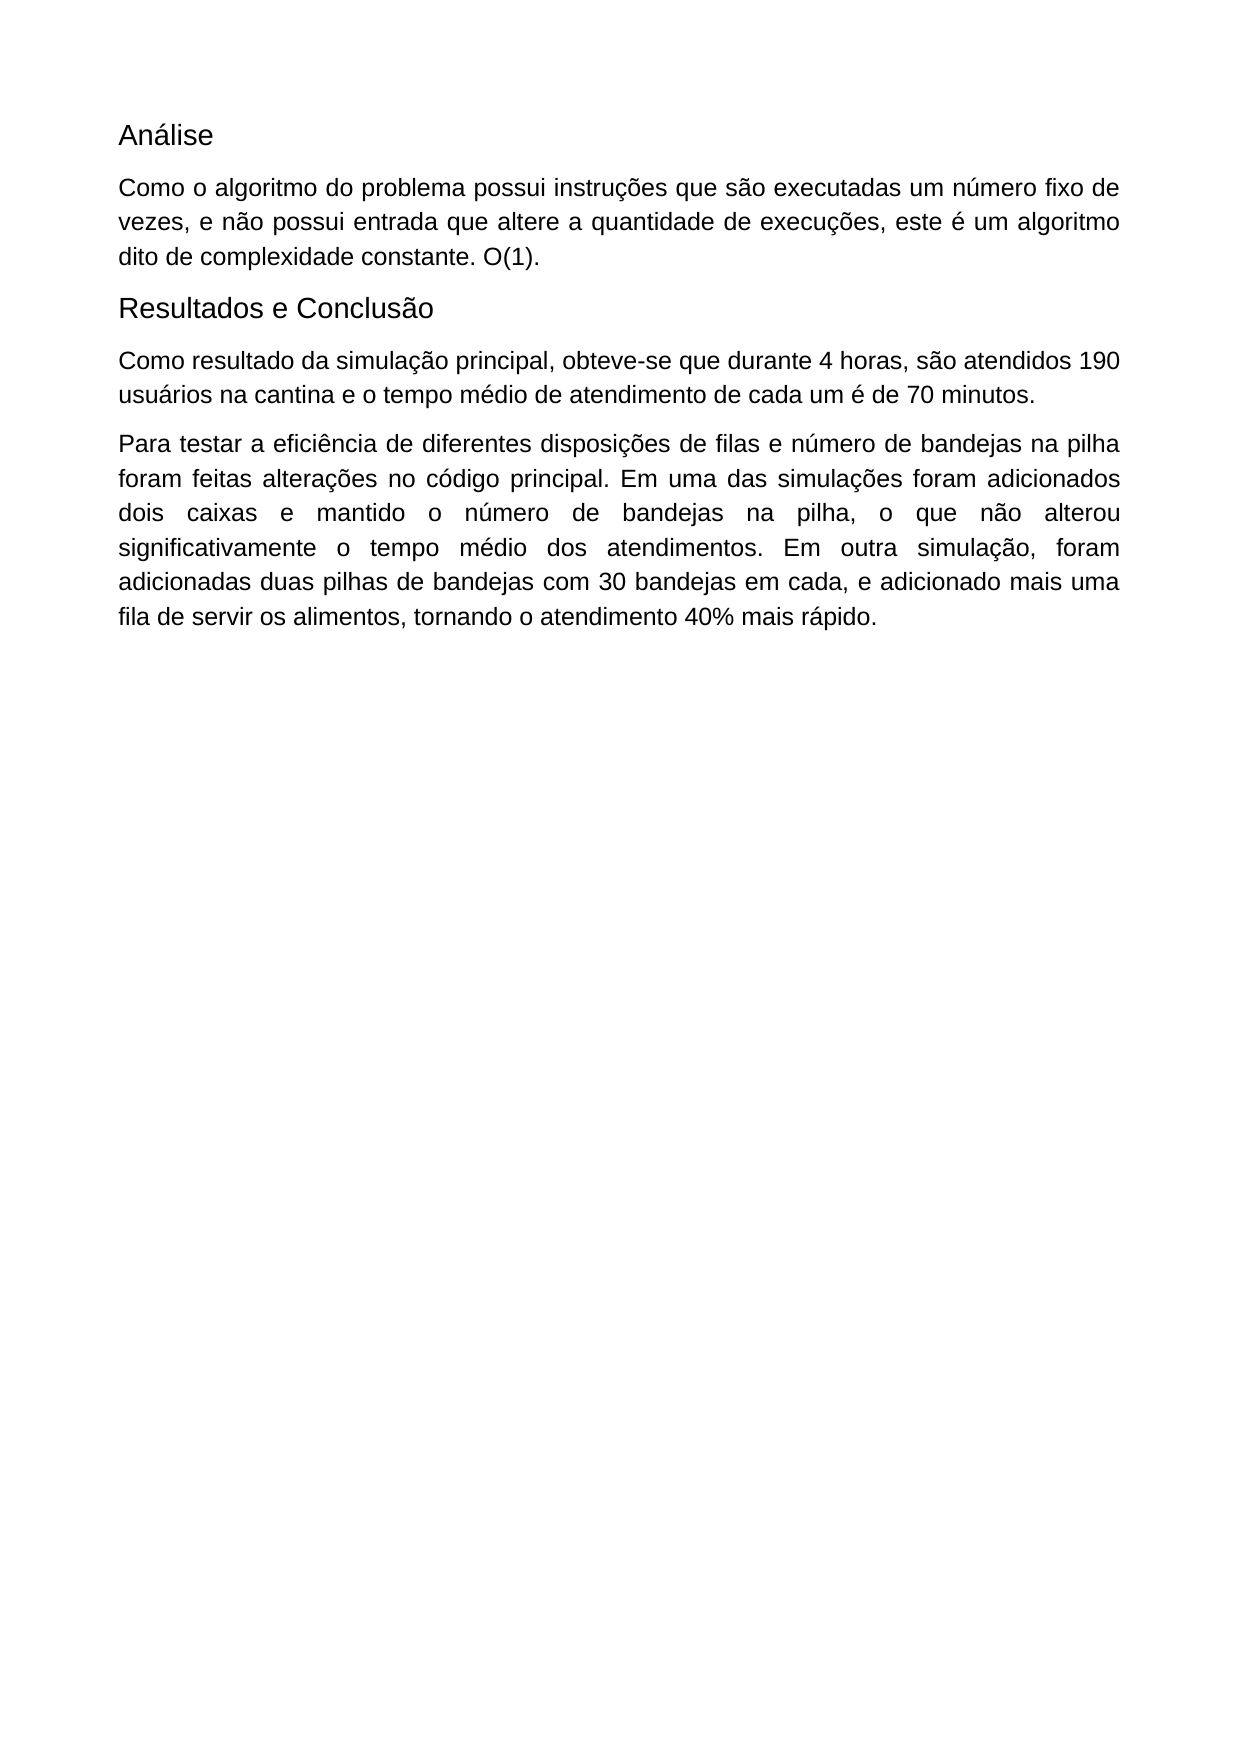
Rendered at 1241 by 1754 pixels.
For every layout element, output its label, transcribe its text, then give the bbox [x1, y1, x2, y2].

text Como o algoritmo do problema possui instruções que são executadas um número fixo de vezes, e não possui entrada que altere a quantidade de execuções, este é um algoritmo dito de complexidade constante. O(1). [118, 173, 1122, 271]
text Para testar a eficiência de diferentes disposições de filas e número de bandejas na pilha foram feitas alterações no código principal. Em uma das simulações foram adicionados dois caixas e mantido o número de bandejas na pilha, o que não alterou significativamente o tempo médio dos atendimentos. Em outra simulação, foram adicionadas duas pilhas de bandejas com 30 bandejas em cada, e adicionado mais uma fila de servir os alimentos, tornando o atendimento 40% mais rápido. [118, 429, 1122, 630]
text Análise [118, 118, 1122, 152]
text Resultados e Conclusão [118, 291, 1122, 324]
text Como resultado da simulação principal, obteve-se que durante 4 horas, são atendidos 190 usuários na cantina e o tempo médio de atendimento de cada um é de 70 minutos. [118, 346, 1122, 409]
